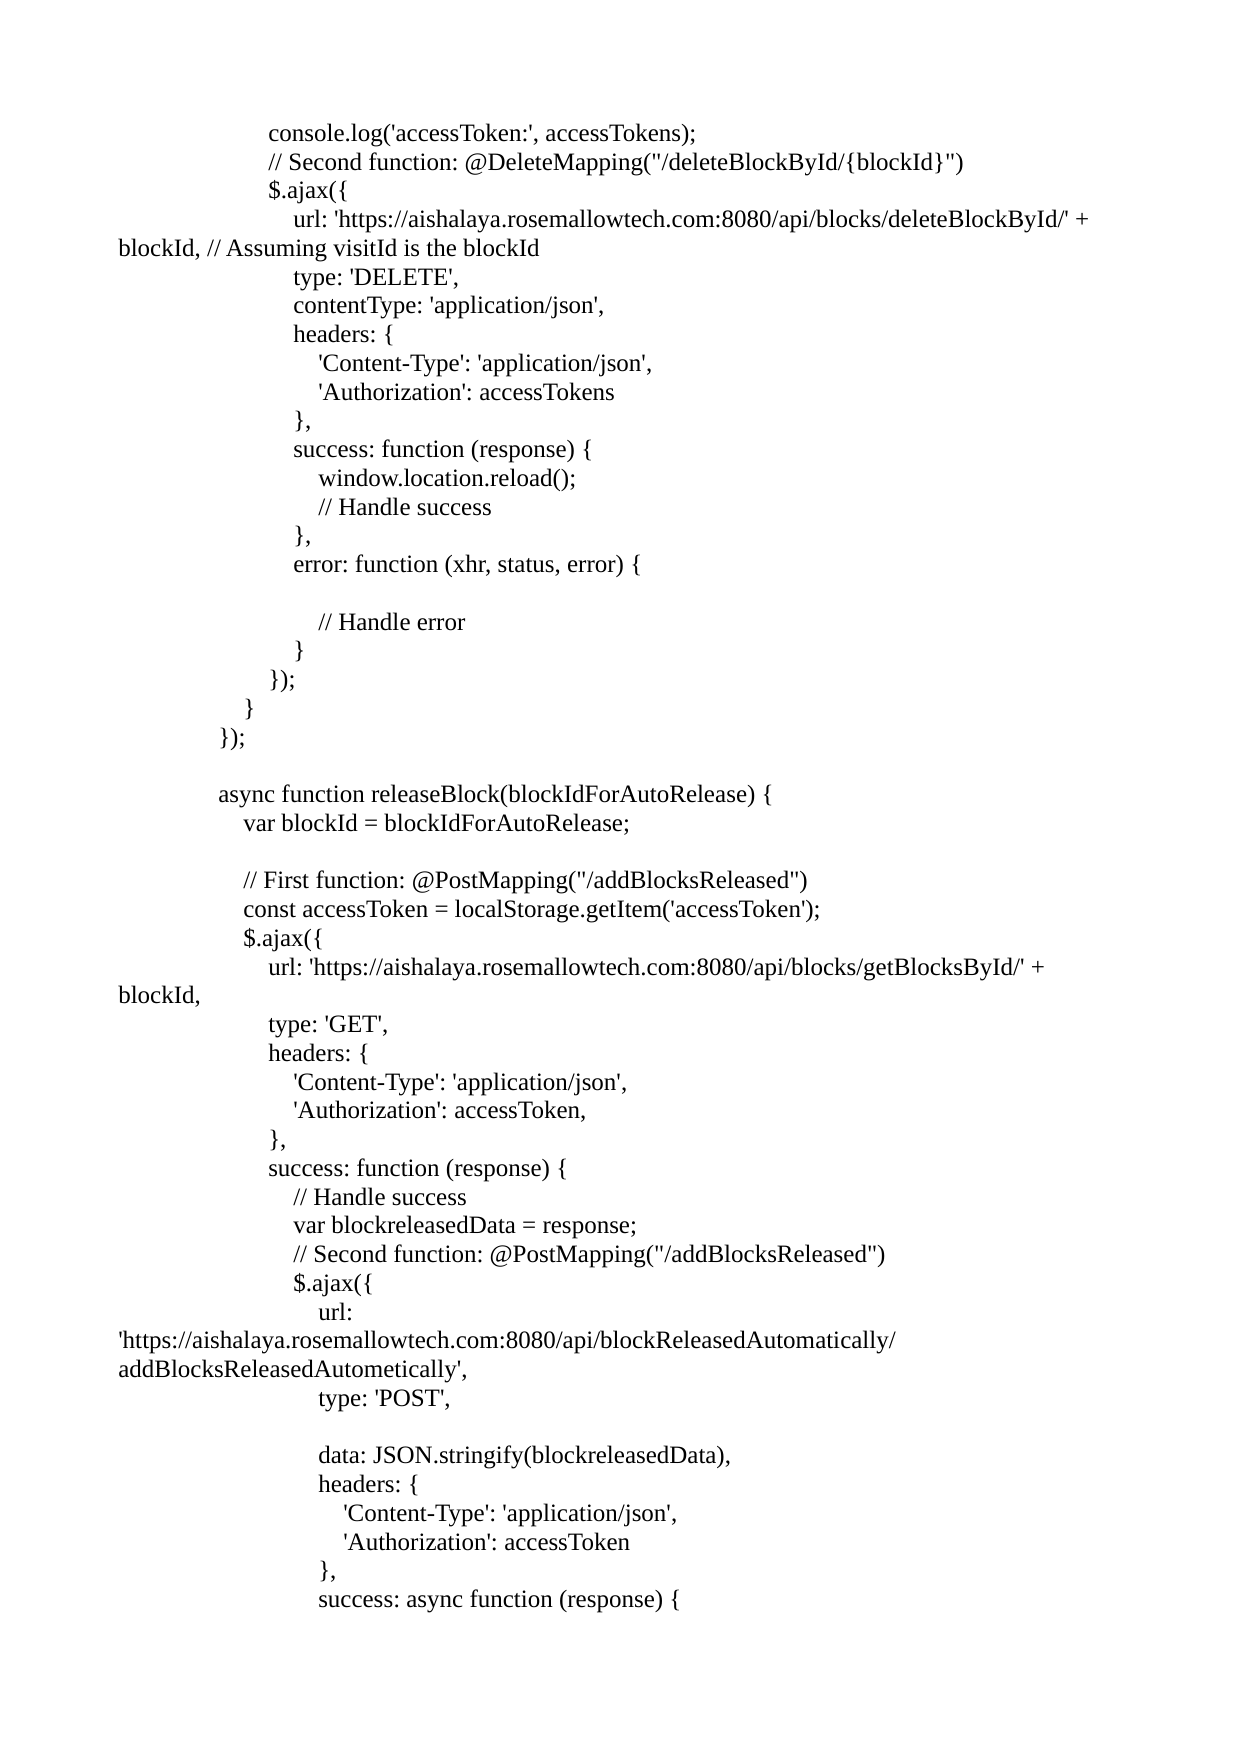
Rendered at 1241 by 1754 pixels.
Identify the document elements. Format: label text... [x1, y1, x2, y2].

text $.ajax({ [118, 176, 1122, 204]
text } [118, 636, 1122, 664]
text 'Authorization': accessToken [118, 1527, 1122, 1556]
text window.location.reload(); [118, 463, 1122, 492]
text }, [118, 521, 1122, 549]
text }); [118, 664, 1122, 693]
text url: 'https://aishalaya.rosemallowtech.com:8080/api/blockReleasedAutomatically/addBlocksReleasedAutometically', [118, 1297, 1122, 1383]
text const accessToken = localStorage.getItem('accessToken'); [118, 894, 1122, 923]
text // Handle error [118, 607, 1122, 636]
text }, [118, 1556, 1122, 1584]
text headers: { [118, 319, 1122, 348]
text success: function (response) { [118, 434, 1122, 463]
text 'Content-Type': 'application/json', [118, 348, 1122, 377]
text }, [118, 406, 1122, 434]
text // First function: @PostMapping("/addBlocksReleased") [118, 866, 1122, 894]
text 'Authorization': accessToken, [118, 1096, 1122, 1124]
text var blockId = blockIdForAutoRelease; [118, 808, 1122, 837]
text error: function (xhr, status, error) { [118, 549, 1122, 578]
text $.ajax({ [118, 1268, 1122, 1297]
text url: 'https://aishalaya.rosemallowtech.com:8080/api/blocks/getBlocksById/' + blockId, [118, 952, 1122, 1009]
text success: async function (response) { [118, 1584, 1122, 1613]
text $.ajax({ [118, 923, 1122, 952]
text type: 'DELETE', [118, 262, 1122, 291]
text contentType: 'application/json', [118, 291, 1122, 319]
text data: JSON.stringify(blockreleasedData), [118, 1441, 1122, 1469]
text headers: { [118, 1038, 1122, 1067]
text async function releaseBlock(blockIdForAutoRelease) { [118, 779, 1122, 808]
text // Handle success [118, 492, 1122, 521]
text // Handle success [118, 1182, 1122, 1211]
text type: 'POST', [118, 1383, 1122, 1412]
text }, [118, 1124, 1122, 1153]
text headers: { [118, 1469, 1122, 1498]
text 'Content-Type': 'application/json', [118, 1067, 1122, 1096]
text url: 'https://aishalaya.rosemallowtech.com:8080/api/blocks/deleteBlockById/' + blockId, // Assuming visitId is the blockId [118, 204, 1122, 262]
text 'Authorization': accessTokens [118, 377, 1122, 406]
text type: 'GET', [118, 1009, 1122, 1038]
text var blockreleasedData = response; [118, 1211, 1122, 1239]
text console.log('accessToken:', accessTokens); [118, 118, 1122, 147]
text 'Content-Type': 'application/json', [118, 1498, 1122, 1527]
text }); [118, 722, 1122, 751]
text success: function (response) { [118, 1153, 1122, 1182]
text // Second function: @PostMapping("/addBlocksReleased") [118, 1239, 1122, 1268]
text } [118, 693, 1122, 722]
text // Second function: @DeleteMapping("/deleteBlockById/{blockId}") [118, 147, 1122, 176]
